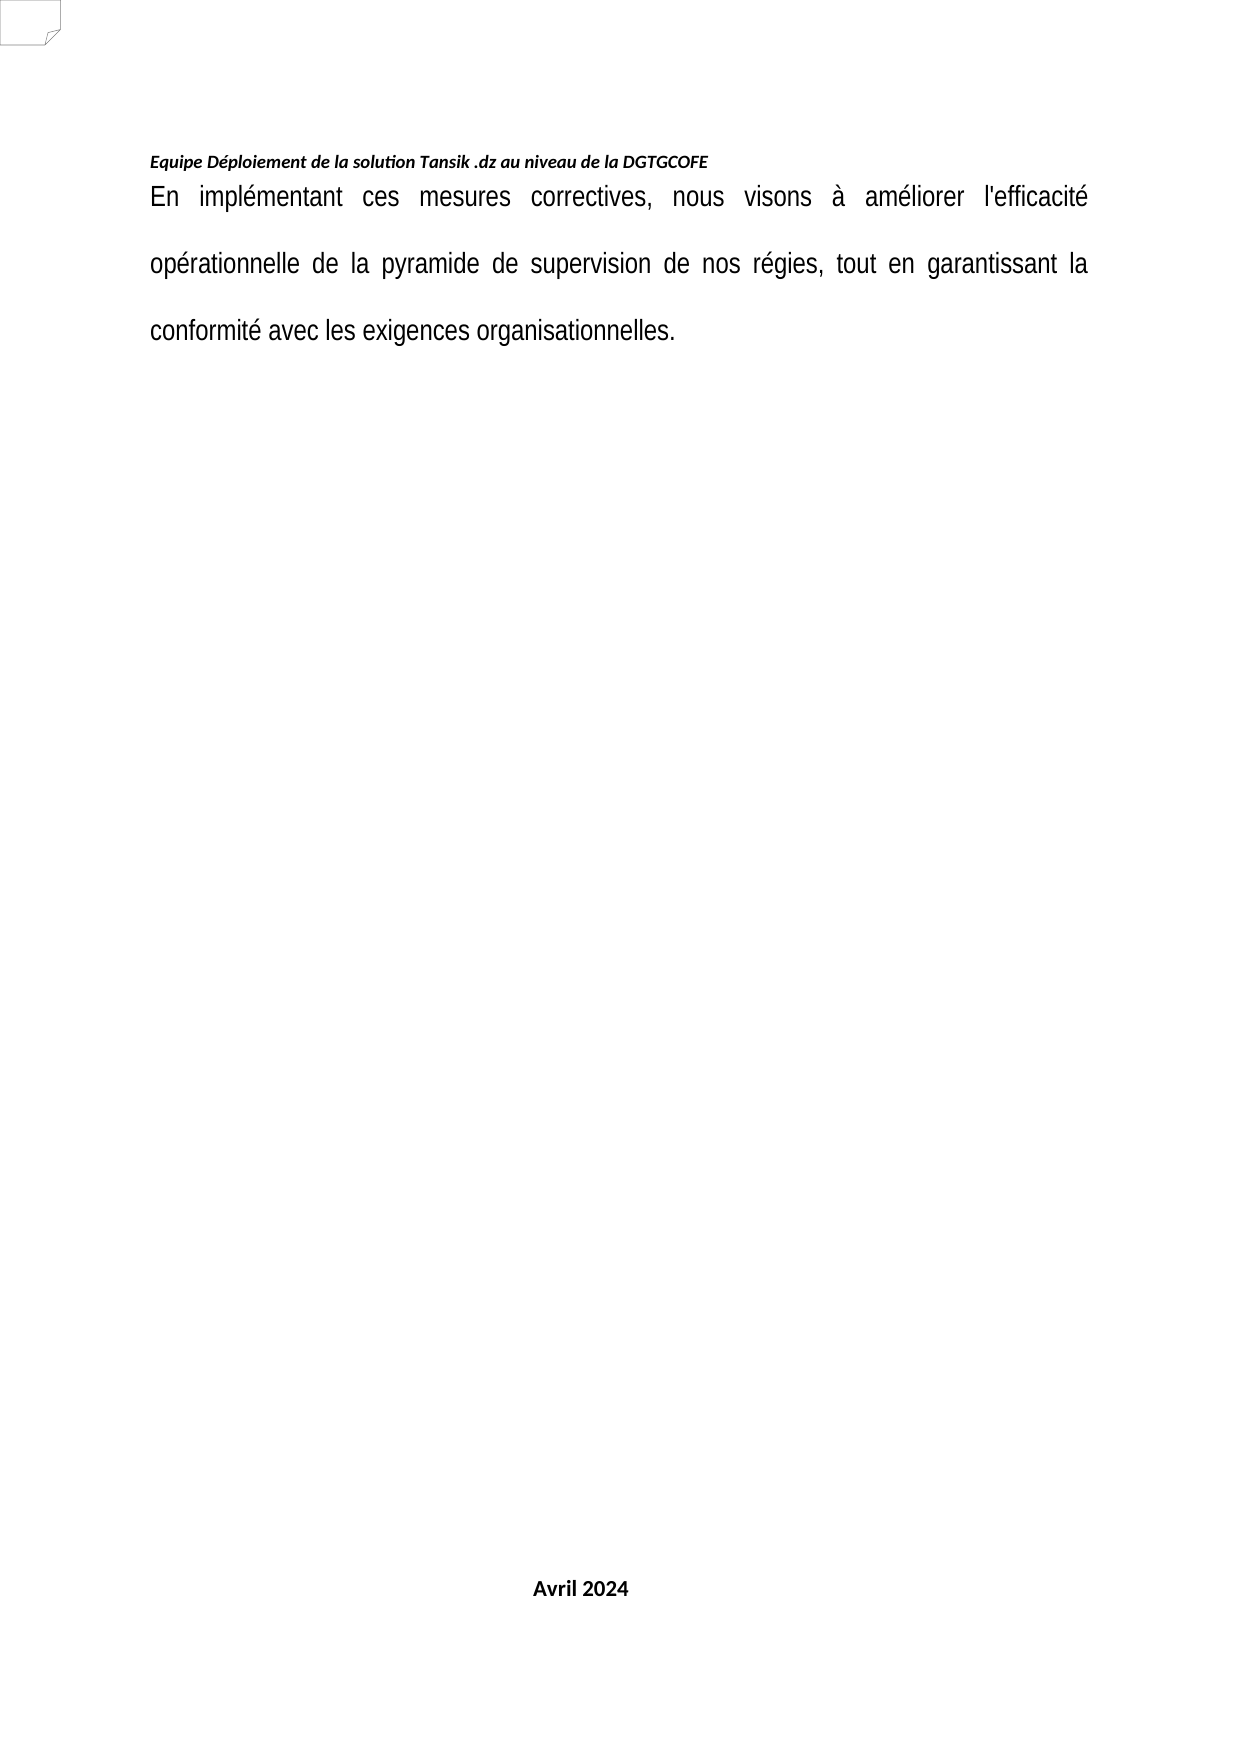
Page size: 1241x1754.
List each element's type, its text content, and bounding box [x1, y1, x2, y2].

text En implémentant ces mesures correctives, nous visons à améliorer l'efficacité opérationnelle de la pyramide de supervision de nos régies, tout en garantissant la conformité avec les exigences organisationnelles. [150, 179, 1090, 347]
